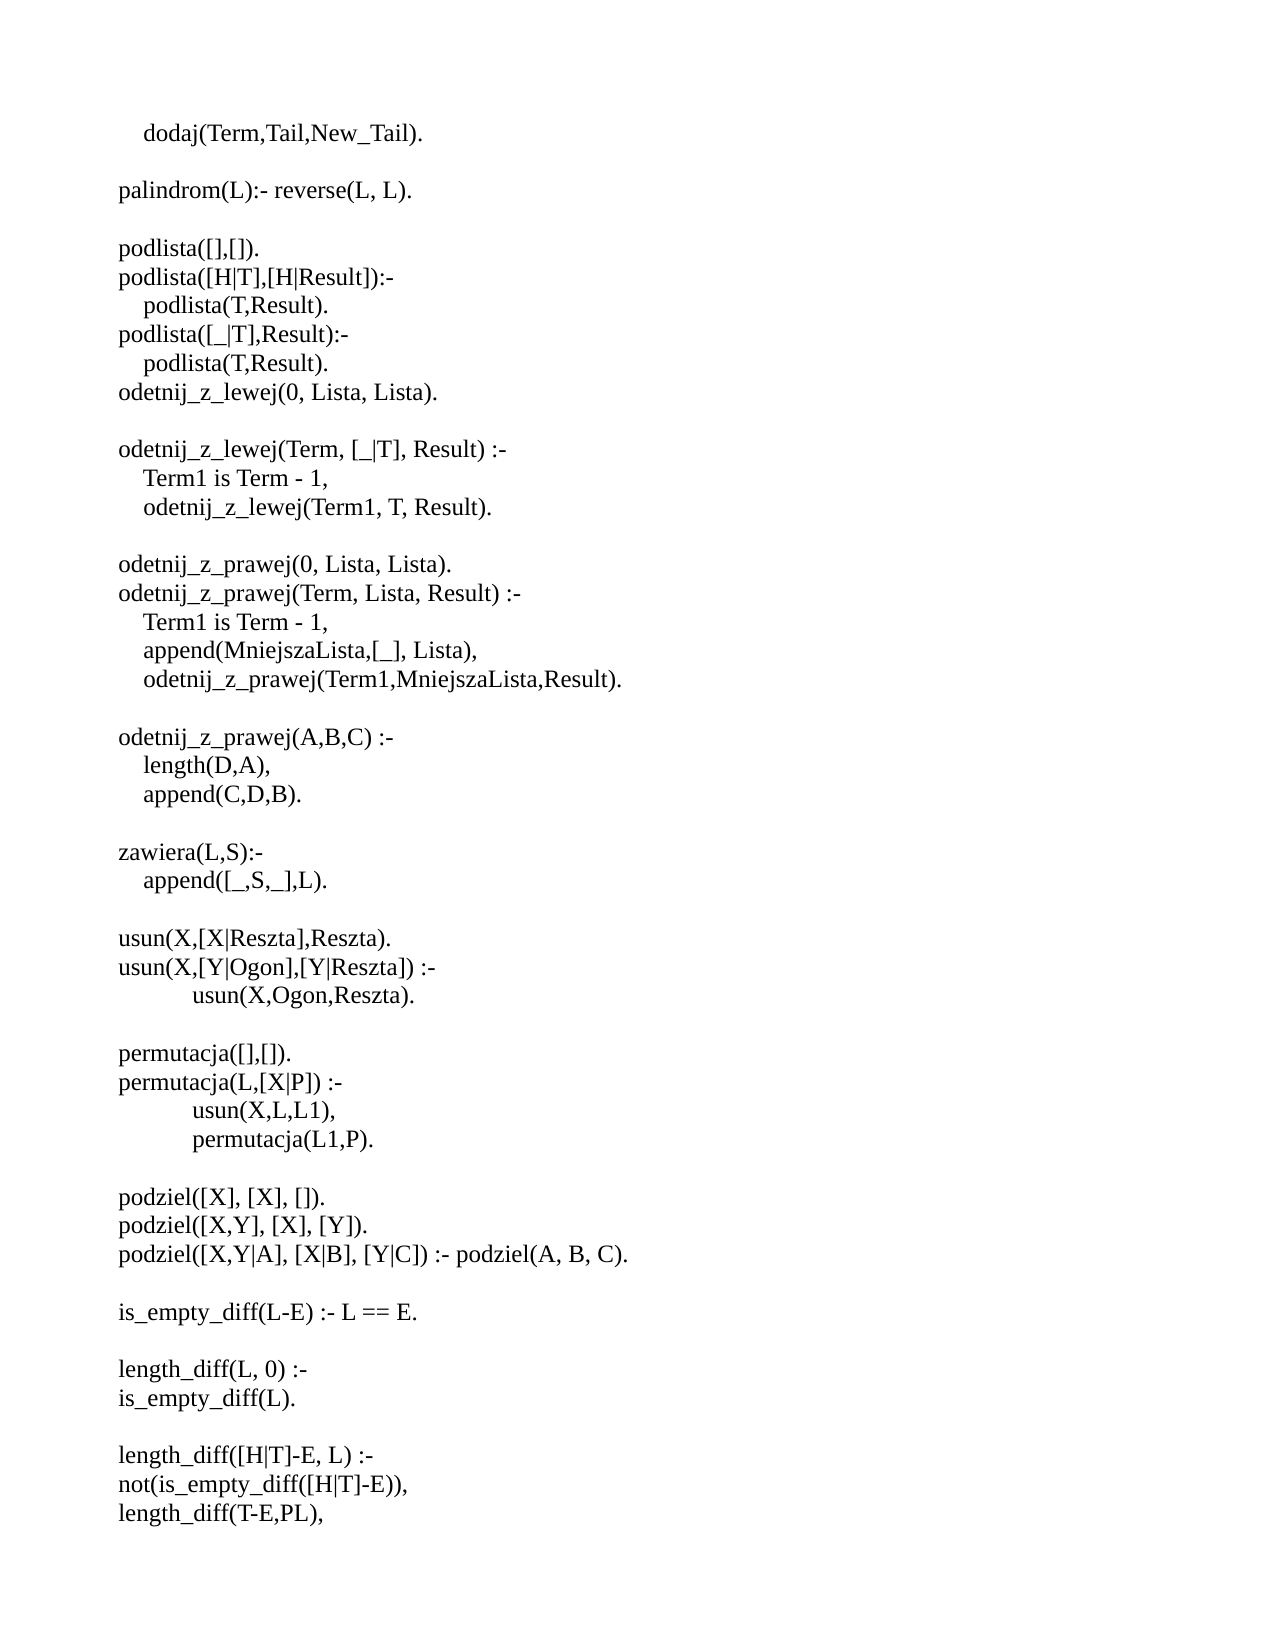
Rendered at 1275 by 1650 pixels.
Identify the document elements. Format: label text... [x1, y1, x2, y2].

text podziel([X,Y], [X], [Y]). [118, 1211, 1157, 1239]
text odetnij_z_prawej(A,B,C) :- [118, 722, 1157, 751]
text append(C,D,B). [118, 779, 1157, 808]
text dodaj(Term,Tail,New_Tail). [118, 118, 1157, 147]
text podlista([],[]). [118, 233, 1157, 262]
text podlista(T,Result). [118, 348, 1157, 377]
text usun(X,L,L1), [118, 1096, 1157, 1124]
text length(D,A), [118, 751, 1157, 779]
text podziel([X,Y|A], [X|B], [Y|C]) :- podziel(A, B, C). [118, 1239, 1157, 1268]
text usun(X,[X|Reszta],Reszta). [118, 923, 1157, 952]
text zawiera(L,S):- [118, 837, 1157, 866]
text not(is_empty_diff([H|T]-E)), [118, 1469, 1157, 1498]
text permutacja([],[]). [118, 1038, 1157, 1067]
text odetnij_z_lewej(Term1, T, Result). [118, 492, 1157, 521]
text usun(X,Ogon,Reszta). [118, 981, 1157, 1009]
text palindrom(L):- reverse(L, L). [118, 176, 1157, 204]
text odetnij_z_prawej(Term, Lista, Result) :- [118, 578, 1157, 607]
text usun(X,[Y|Ogon],[Y|Reszta]) :- [118, 952, 1157, 981]
text odetnij_z_lewej(0, Lista, Lista). [118, 377, 1157, 406]
text is_empty_diff(L). [118, 1383, 1157, 1412]
text podlista([_|T],Result):- [118, 319, 1157, 348]
text odetnij_z_prawej(0, Lista, Lista). [118, 549, 1157, 578]
text podlista(T,Result). [118, 291, 1157, 319]
text odetnij_z_lewej(Term, [_|T], Result) :- [118, 434, 1157, 463]
text permutacja(L,[X|P]) :- [118, 1067, 1157, 1096]
text length_diff(T-E,PL), [118, 1498, 1157, 1527]
text append([_,S,_],L). [118, 866, 1157, 894]
text length_diff(L, 0) :- [118, 1354, 1157, 1383]
text append(MniejszaLista,[_], Lista), [118, 636, 1157, 664]
text permutacja(L1,P). [118, 1124, 1157, 1153]
text Term1 is Term - 1, [118, 463, 1157, 492]
text podlista([H|T],[H|Result]):- [118, 262, 1157, 291]
text Term1 is Term - 1, [118, 607, 1157, 636]
text odetnij_z_prawej(Term1,MniejszaLista,Result). [118, 664, 1157, 693]
text length_diff([H|T]-E, L) :- [118, 1441, 1157, 1469]
text podziel([X], [X], []). [118, 1182, 1157, 1211]
text is_empty_diff(L-E) :- L == E. [118, 1297, 1157, 1326]
